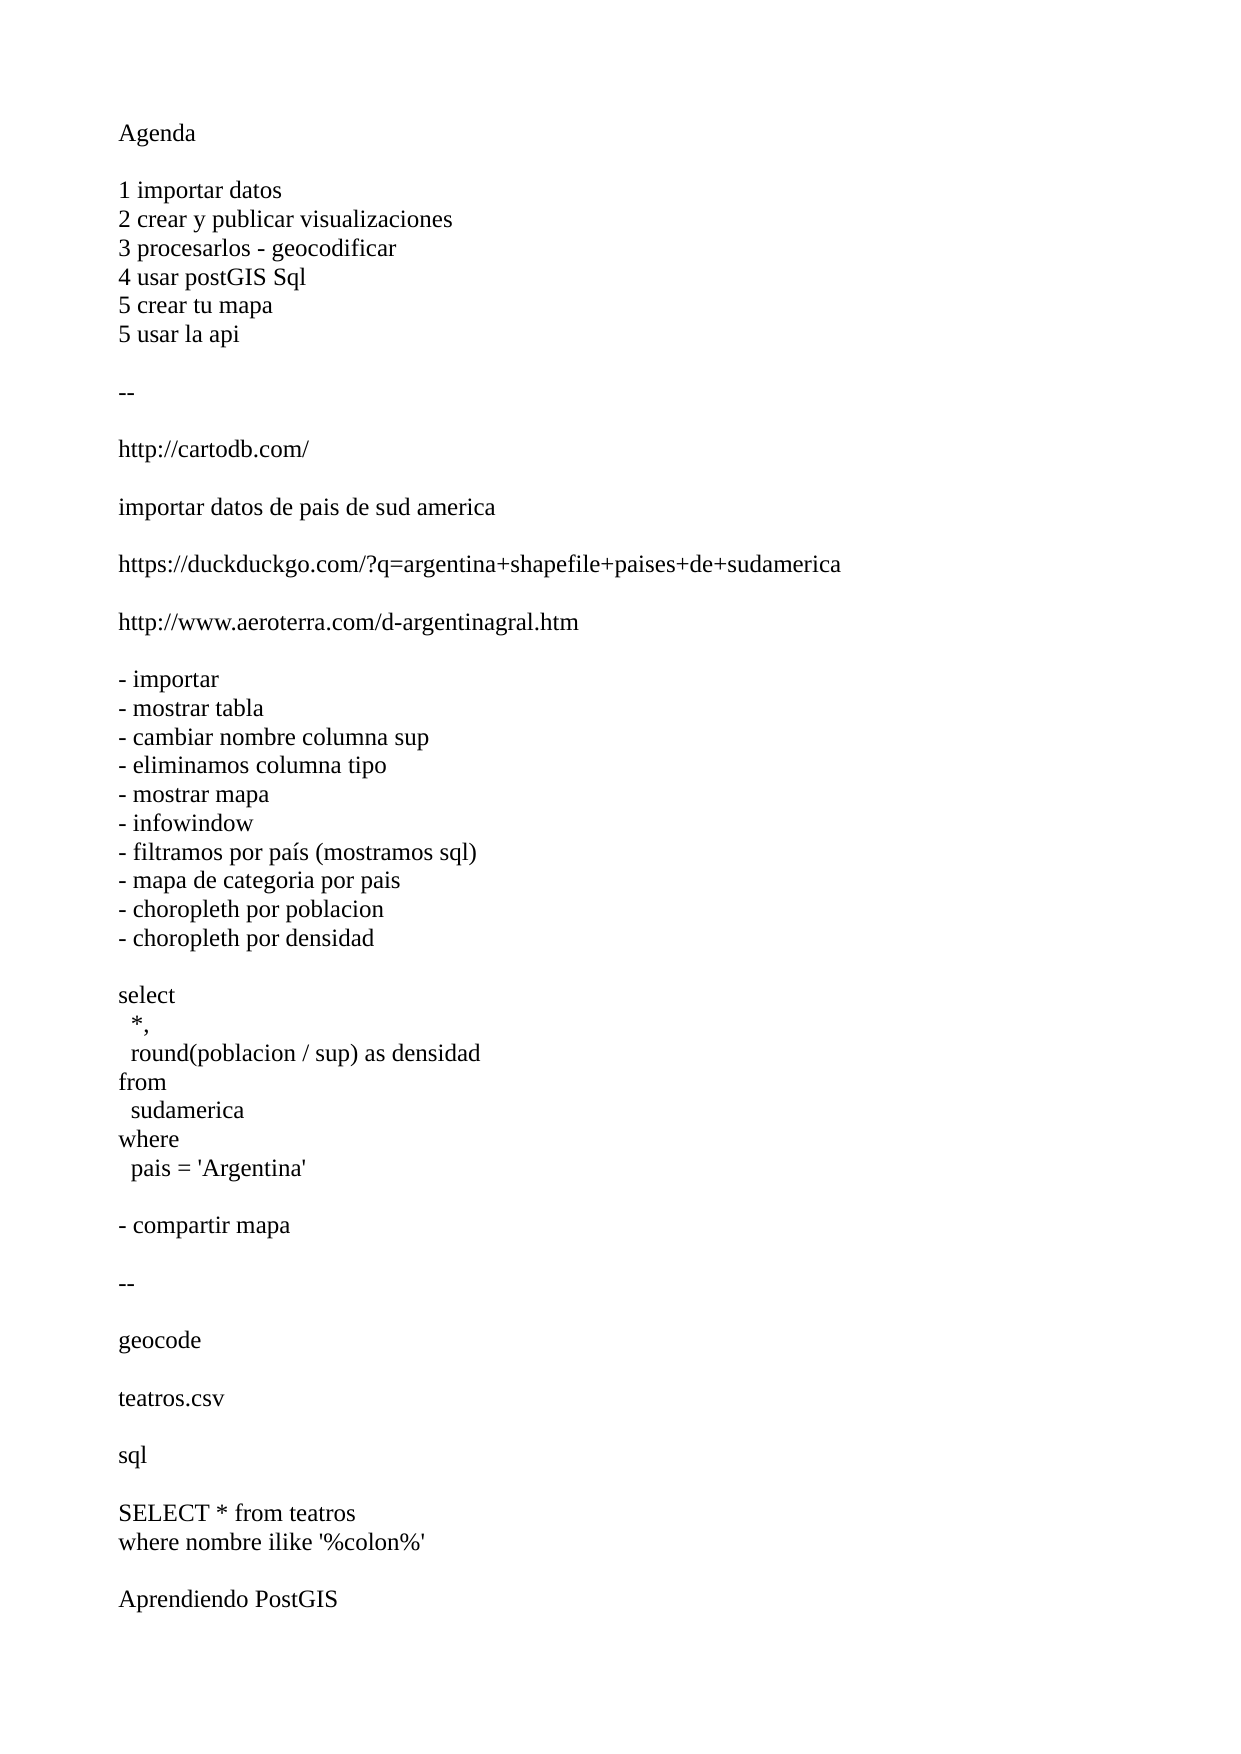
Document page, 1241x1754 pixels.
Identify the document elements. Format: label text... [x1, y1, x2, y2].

text sql [118, 1441, 1122, 1469]
text 1 importar datos [118, 176, 1122, 204]
text where nombre ilike '%colon%' [118, 1527, 1122, 1556]
text - filtramos por país (mostramos sql) [118, 837, 1122, 866]
text Agenda [118, 118, 1122, 147]
text - importar [118, 664, 1122, 693]
text - mapa de categoria por pais [118, 866, 1122, 894]
text 2 crear y publicar visualizaciones [118, 204, 1122, 233]
text sudamerica [118, 1096, 1122, 1124]
text round(poblacion / sup) as densidad [118, 1038, 1122, 1067]
text Aprendiendo PostGIS [118, 1584, 1122, 1613]
text importar datos de pais de sud america [118, 492, 1122, 521]
text where [118, 1124, 1122, 1153]
text - mostrar mapa [118, 779, 1122, 808]
text - eliminamos columna tipo [118, 751, 1122, 779]
text - mostrar tabla [118, 693, 1122, 722]
text geocode [118, 1326, 1122, 1354]
text teatros.csv [118, 1383, 1122, 1412]
text - choropleth por densidad [118, 923, 1122, 952]
text 4 usar postGIS Sql [118, 262, 1122, 291]
text https://duckduckgo.com/?q=argentina+shapefile+paises+de+sudamerica [118, 549, 1122, 578]
text -- [118, 1268, 1122, 1297]
text - choropleth por poblacion [118, 894, 1122, 923]
text 3 procesarlos - geocodificar [118, 233, 1122, 262]
text 5 crear tu mapa [118, 291, 1122, 319]
text - infowindow [118, 808, 1122, 837]
text - compartir mapa [118, 1211, 1122, 1239]
text - cambiar nombre columna sup [118, 722, 1122, 751]
text *, [118, 1009, 1122, 1038]
text SELECT * from teatros [118, 1498, 1122, 1527]
text http://www.aeroterra.com/d-argentinagral.htm [118, 607, 1122, 636]
text pais = 'Argentina' [118, 1153, 1122, 1182]
text 5 usar la api [118, 319, 1122, 348]
text -- [118, 377, 1122, 406]
text http://cartodb.com/ [118, 434, 1122, 463]
text select [118, 981, 1122, 1009]
text from [118, 1067, 1122, 1096]
